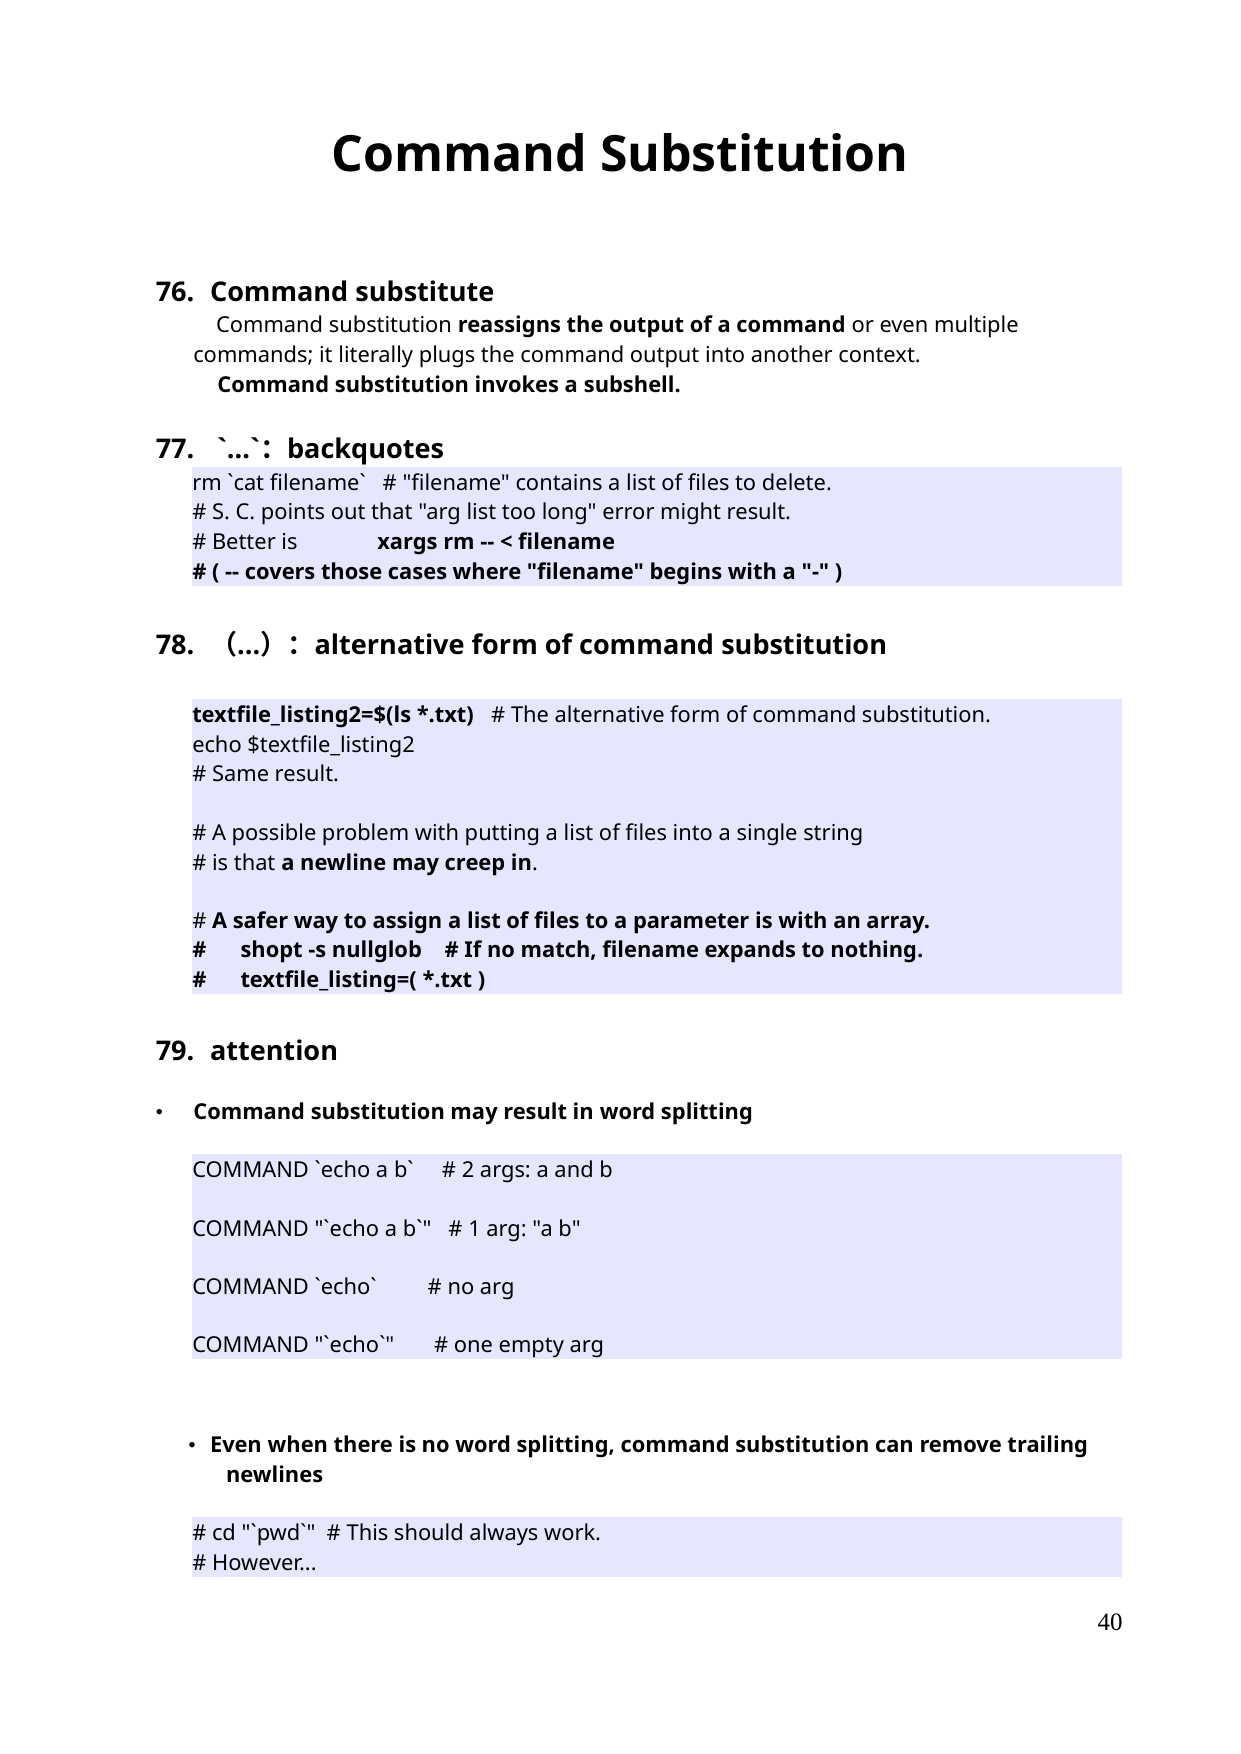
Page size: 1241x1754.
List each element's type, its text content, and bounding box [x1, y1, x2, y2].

list Command substitution reassigns the output of a command or even multiple commands; it literally plugs the command output into another context. [156, 309, 1122, 369]
subtitle Command Substitution [118, 118, 1122, 186]
list echo $textfile_listing2 [192, 729, 1122, 758]
list textfile_listing2=$(ls *.txt) # The alternative form of command substitution. [192, 699, 1122, 729]
list Command substitute [156, 272, 1122, 309]
list # A possible problem with putting a list of files into a single string [192, 817, 1122, 846]
list # is that a newline may creep in. [192, 846, 1122, 876]
list # textfile_listing=( *.txt ) [192, 964, 1122, 994]
list Even when there is no word splitting, command substitution can remove trailing newlines [188, 1429, 1122, 1488]
list COMMAND "`echo`" # one empty arg [192, 1329, 1122, 1359]
list `...`：backquotes [156, 427, 1122, 467]
list # A safer way to assign a list of files to a parameter is with an array. [192, 905, 1122, 934]
list # shopt -s nullglob # If no match, filename expands to nothing. [192, 934, 1122, 964]
list # Better is xargs rm -- < filename [192, 526, 1122, 556]
list rm `cat filename` # "filename" contains a list of files to delete. [192, 467, 1122, 496]
list Command substitution invokes a subshell. [156, 369, 1122, 399]
list COMMAND `echo` # no arg [192, 1271, 1122, 1301]
list # ( -- covers those cases where "filename" begins with a "-" ) [192, 556, 1122, 586]
list attention [156, 1031, 1122, 1068]
list # However... [192, 1547, 1122, 1577]
list # cd "`pwd`" # This should always work. [192, 1517, 1122, 1547]
list # Same result. [192, 758, 1122, 788]
list Command substitution may result in word splitting [156, 1096, 1122, 1126]
list # S. C. points out that "arg list too long" error might result. [192, 496, 1122, 526]
list COMMAND `echo a b` # 2 args: a and b [192, 1154, 1122, 1184]
list COMMAND "`echo a b`" # 1 arg: "a b" [192, 1213, 1122, 1242]
list （...）：alternative form of command substitution [156, 623, 1122, 662]
